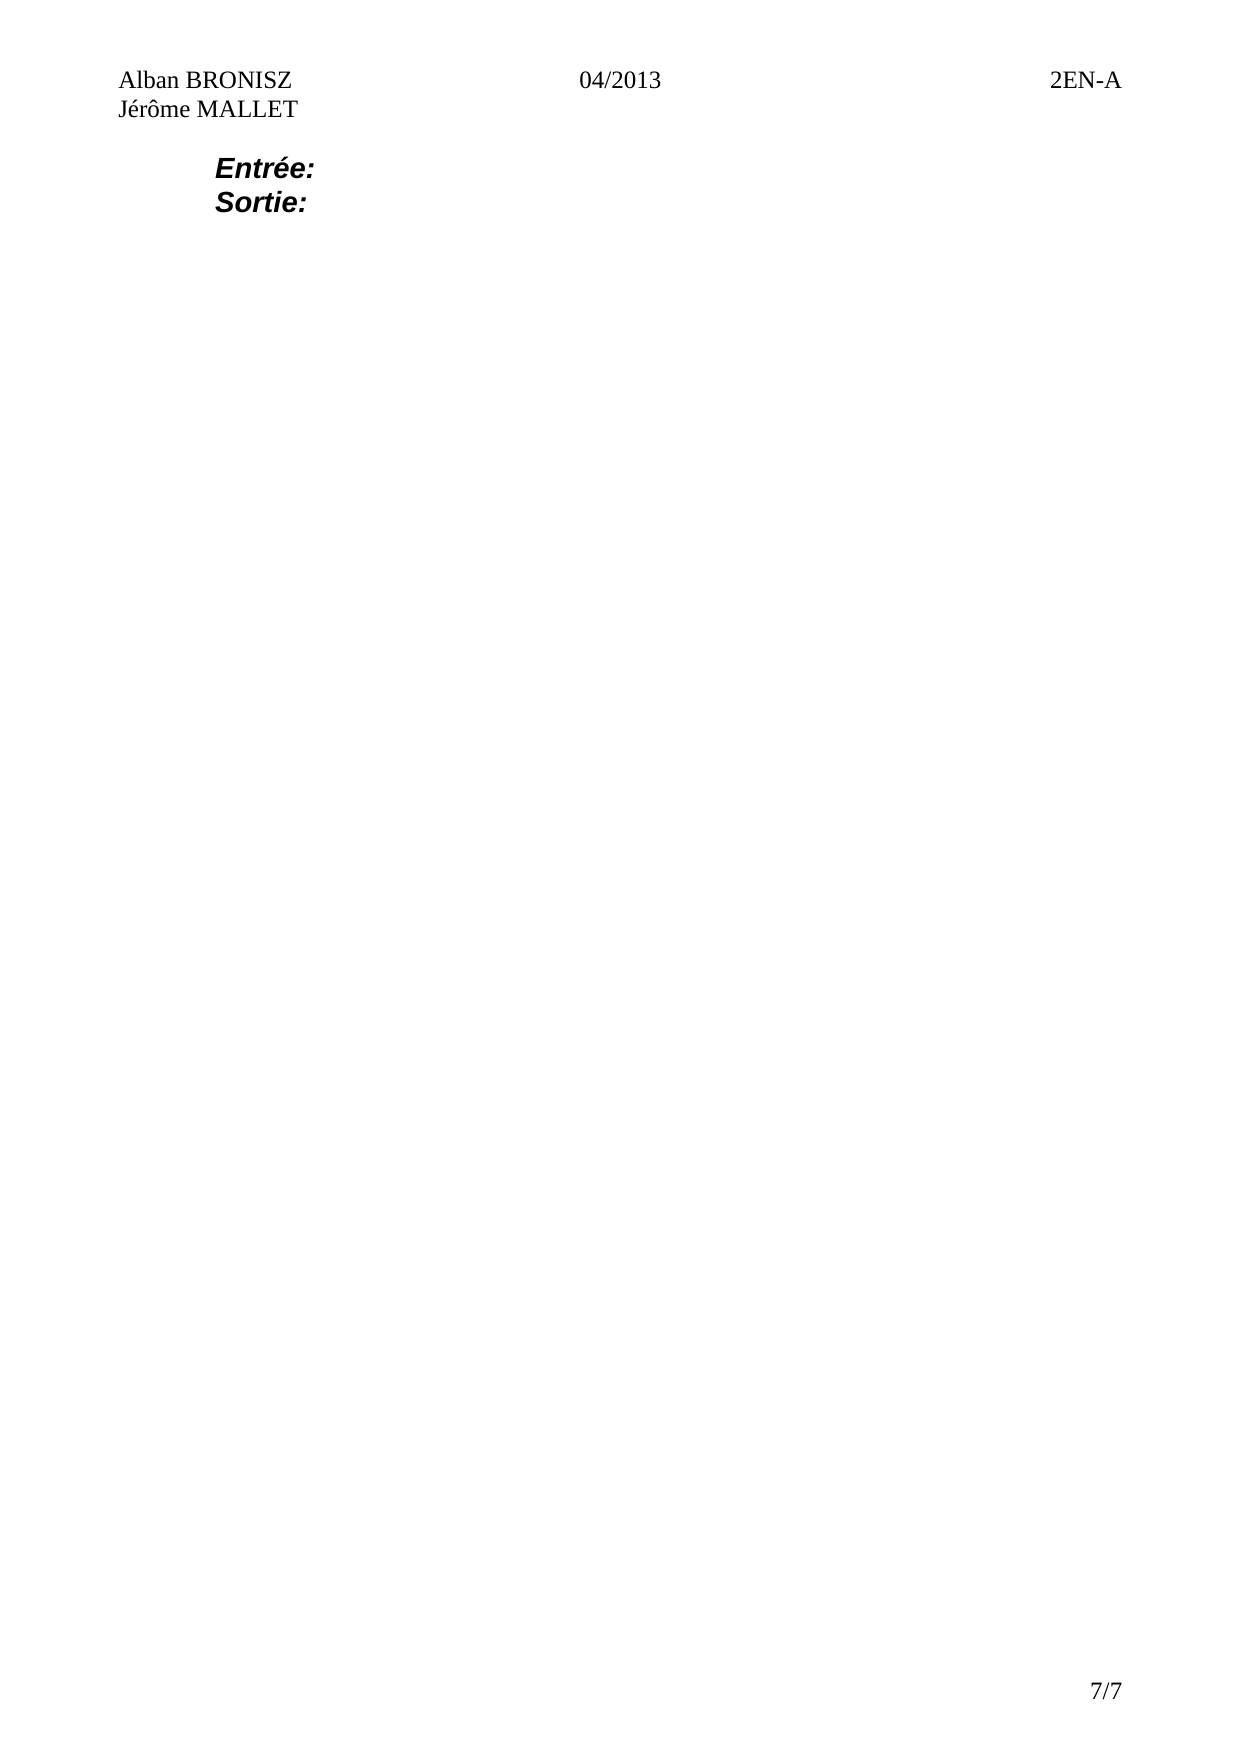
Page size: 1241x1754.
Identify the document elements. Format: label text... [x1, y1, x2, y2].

subtitle Sortie: [215, 185, 1122, 219]
subtitle Entrée: [215, 152, 1122, 185]
